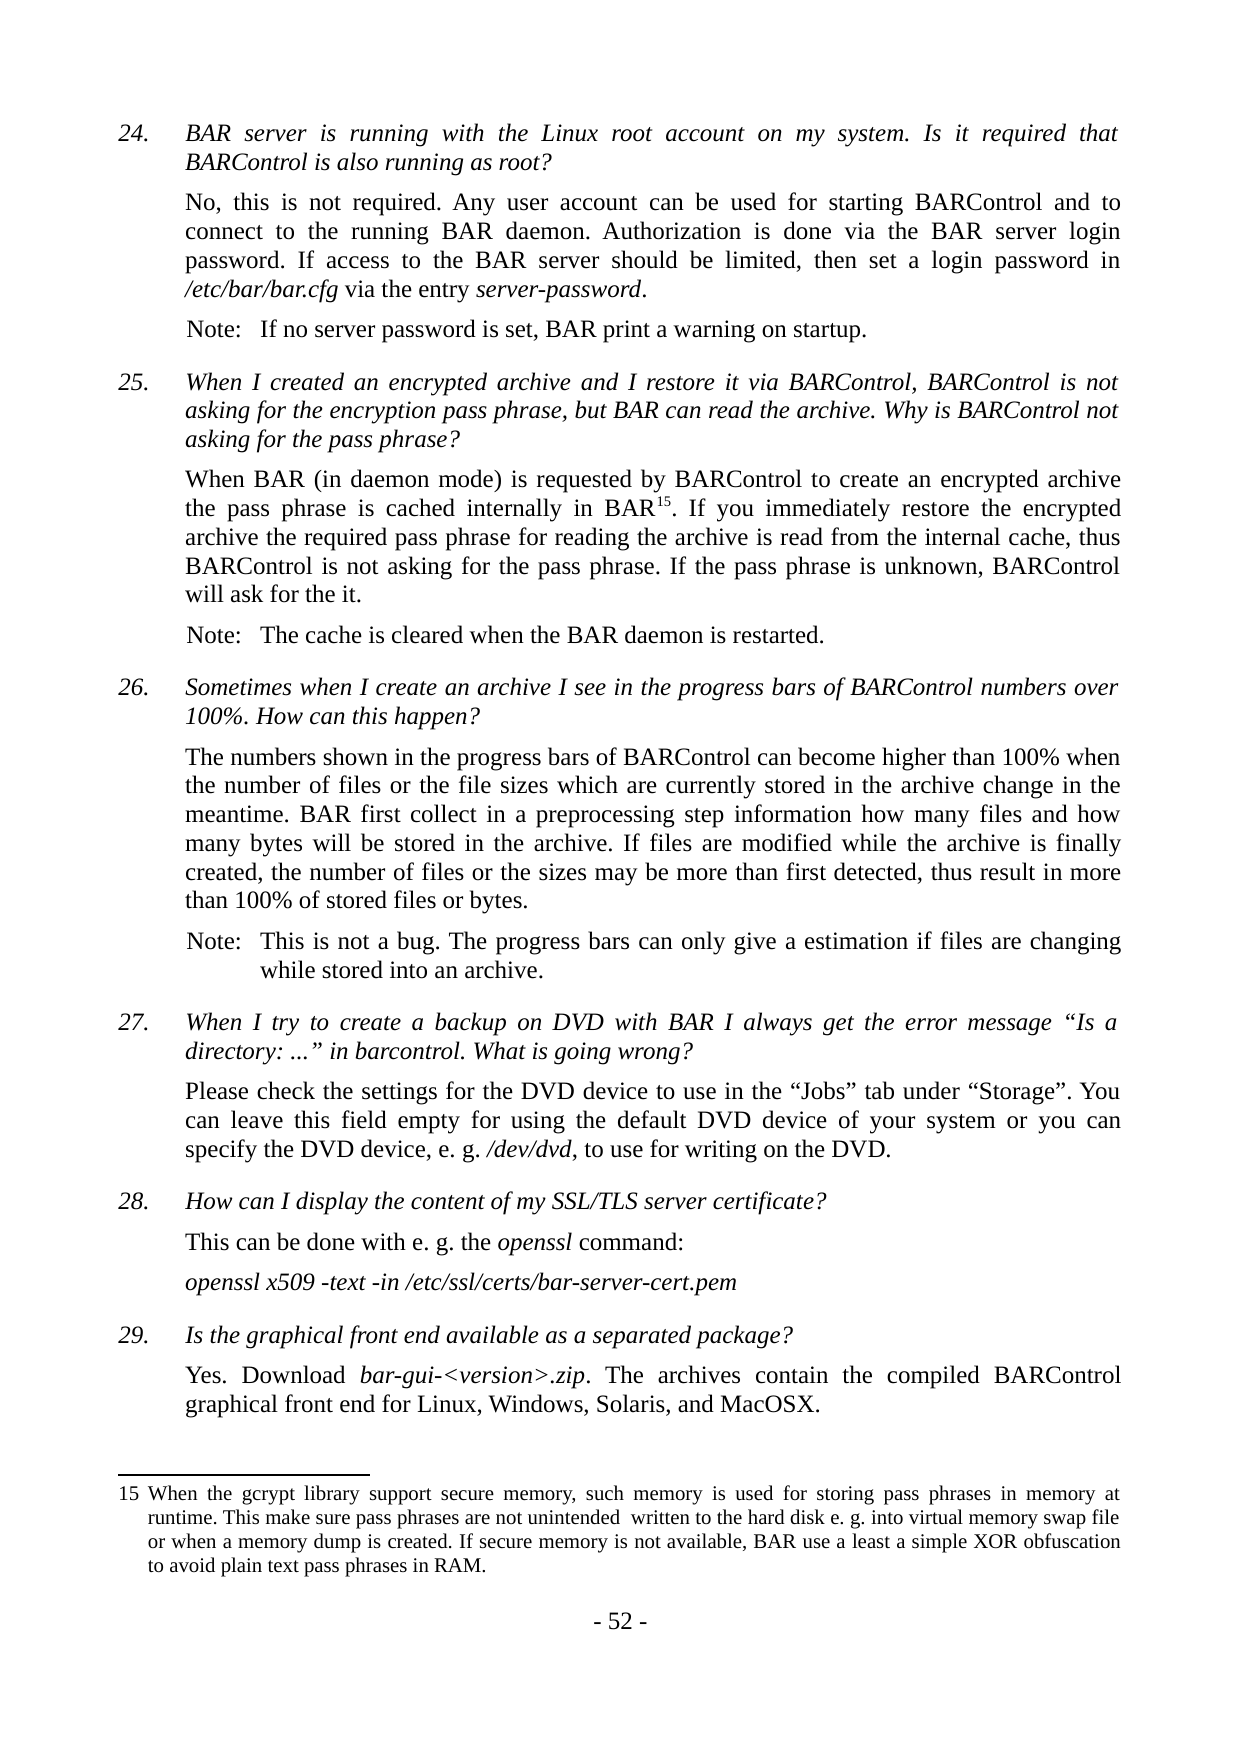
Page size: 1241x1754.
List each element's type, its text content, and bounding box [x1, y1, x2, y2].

text The numbers shown in the progress bars of BARControl can become higher than 100% when the number of files or the file sizes which are currently stored in the archive change in the meantime. BAR first collect in a preprocessing step information how many files and how many bytes will be stored in the archive. If files are modified while the archive is finally created, the number of files or the sizes may be more than first detected, thus result in more than 100% of stored files or bytes. [185, 742, 1122, 914]
list Is the graphical front end available as a separated package? [118, 1320, 1122, 1348]
list When I created an encrypted archive and I restore it via BARControl, BARControl is not asking for the encryption pass phrase, but BAR can read the archive. Why is BARControl not asking for the pass phrase? [118, 367, 1122, 453]
list When I try to create a backup on DVD with BAR I always get the error message “Is a directory: ...” in barcontrol. What is going wrong? [118, 1007, 1122, 1065]
text Note: The cache is cleared when the BAR daemon is restarted. [186, 620, 1122, 649]
text Note: If no server password is set, BAR print a warning on startup. [186, 314, 1122, 343]
text Please check the settings for the DVD device to use in the “Jobs” tab under “Storage”. You can leave this field empty for using the default DVD device of your system or you can specify the DVD device, e. g. /dev/dvd, to use for writing on the DVD. [185, 1076, 1122, 1163]
text When the gcrypt library support secure memory, such memory is used for storing pass phrases in memory at runtime. This make sure pass phrases are not unintended written to the hard disk e. g. into virtual memory swap file or when a memory dump is created. If secure memory is not available, BAR use a least a simple XOR obfuscation to avoid plain text pass phrases in RAM. [118, 1481, 1122, 1577]
text openssl x509 -text -in /etc/ssl/certs/bar-server-cert.pem [185, 1267, 1122, 1296]
text This can be done with e. g. the openssl command: [185, 1227, 1122, 1256]
list BAR server is running with the Linux root account on my system. Is it required that BARControl is also running as root? [118, 118, 1122, 176]
text When BAR (in daemon mode) is requested by BARControl to create an encrypted archive the pass phrase is cached internally in BAR. If you immediately restore the encrypted archive the required pass phrase for reading the archive is read from the internal cache, thus BARControl is not asking for the pass phrase. If the pass phrase is unknown, BARControl will ask for the it. [185, 464, 1122, 608]
text Yes. Download bar-gui-<version>.zip. The archives contain the compiled BARControl graphical front end for Linux, Windows, Solaris, and MacOSX. [185, 1360, 1122, 1418]
list How can I display the content of my SSL/TLS server certificate? [118, 1186, 1122, 1215]
text Note: This is not a bug. The progress bars can only give a estimation if files are changing while stored into an archive. [186, 926, 1122, 983]
text No, this is not required. Any user account can be used for starting BARControl and to connect to the running BAR daemon. Authorization is done via the BAR server login password. If access to the BAR server should be limited, then set a login password in /etc/bar/bar.cfg via the entry server-password. [185, 187, 1122, 302]
list Sometimes when I create an archive I see in the progress bars of BARControl numbers over 100%. How can this happen? [118, 672, 1122, 730]
